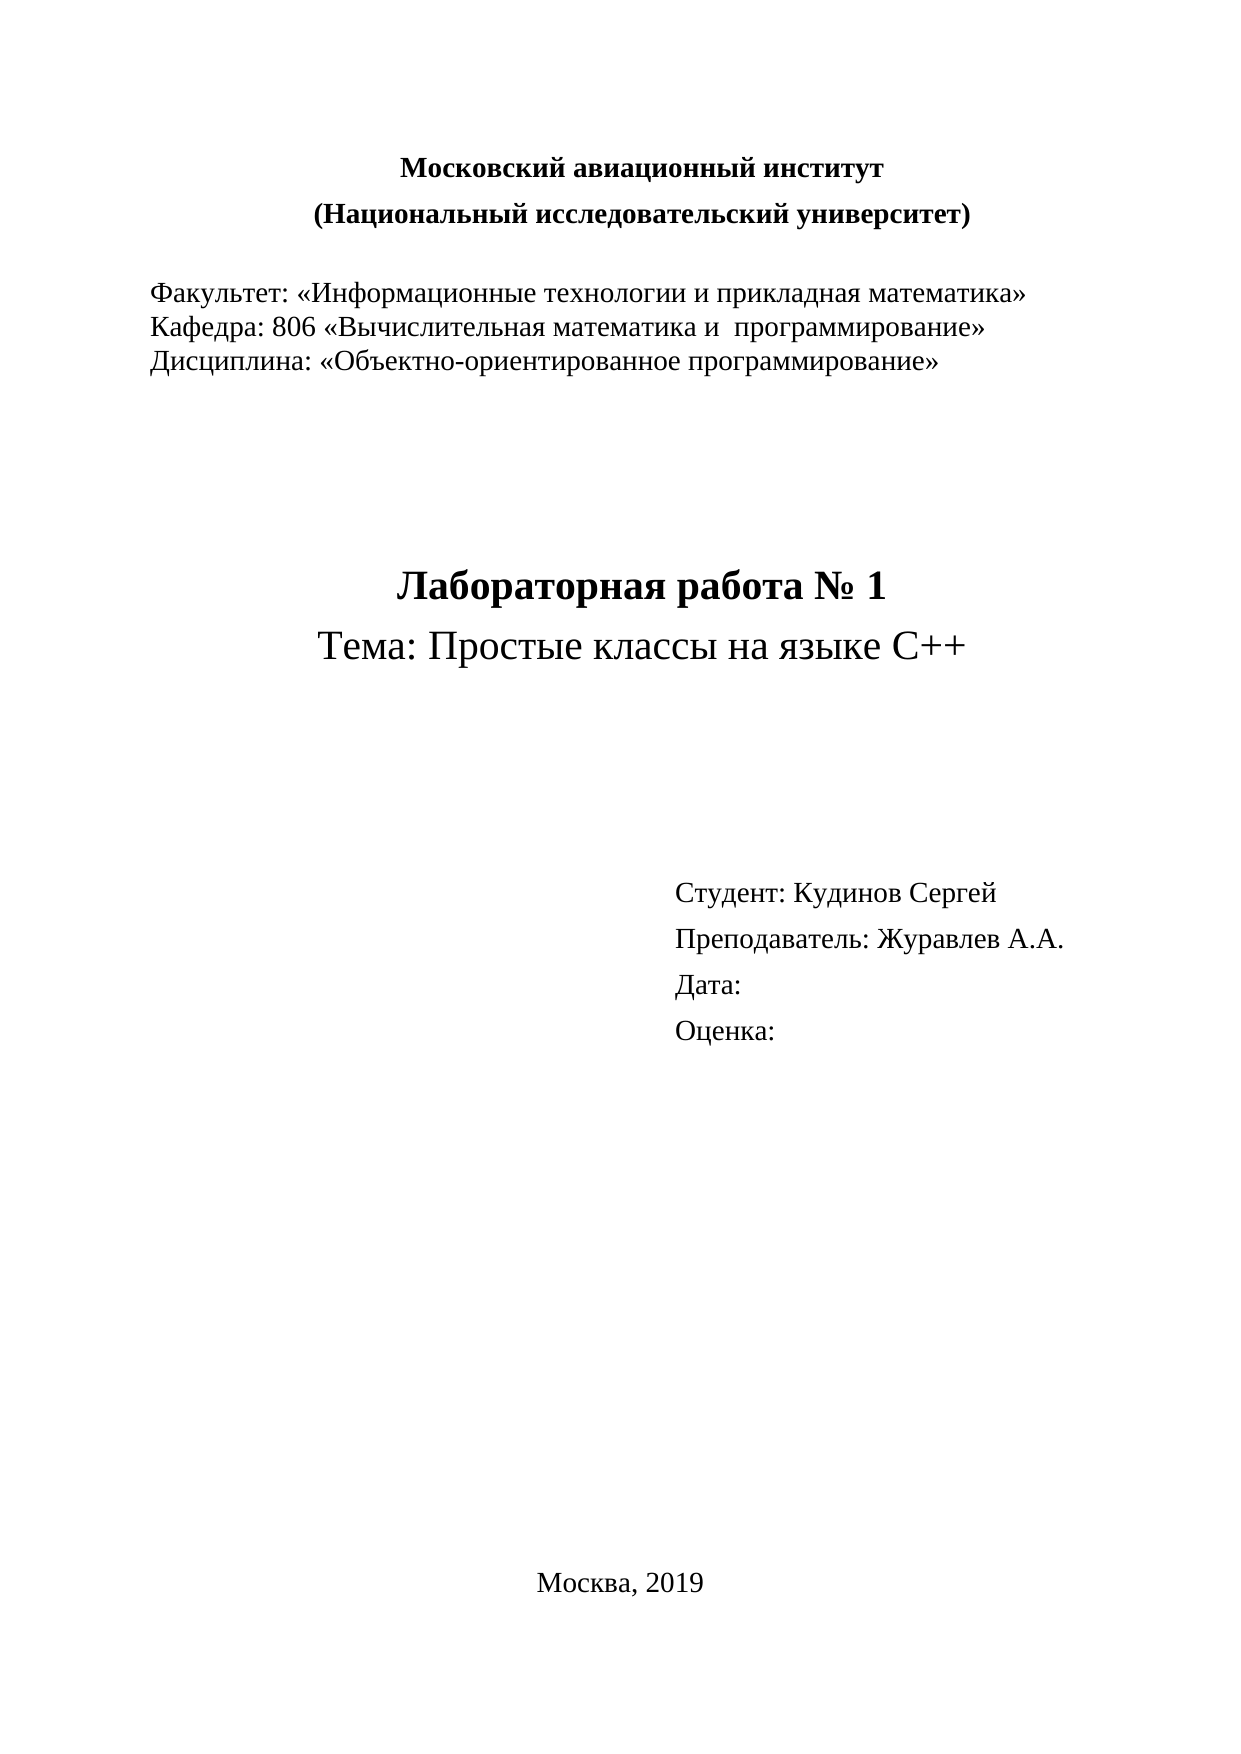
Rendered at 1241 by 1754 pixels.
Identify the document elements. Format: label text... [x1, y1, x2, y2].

text Преподаватель: Журавлев А.А. [150, 921, 1090, 954]
text Дата: [150, 967, 1090, 1001]
text Москва, 2019 [150, 1566, 1090, 1599]
text Тема: Простые классы на языке С++ [150, 621, 1090, 669]
text Факультет: «Информационные технологии и прикладная математика» [150, 276, 1090, 309]
text (Национальный исследовательский университет) [150, 196, 1090, 229]
text Оценка: [150, 1013, 1090, 1047]
text Дисциплина: «Объектно-ориентированное программирование» [150, 343, 1090, 376]
text Лабораторная работа № 1 [150, 560, 1090, 608]
text Московский авиационный институт [150, 150, 1090, 183]
text Кафедра: 806 «Вычислительная математика и программирование» [150, 309, 1090, 343]
text Студент: Кудинов Сергей [150, 875, 1090, 908]
